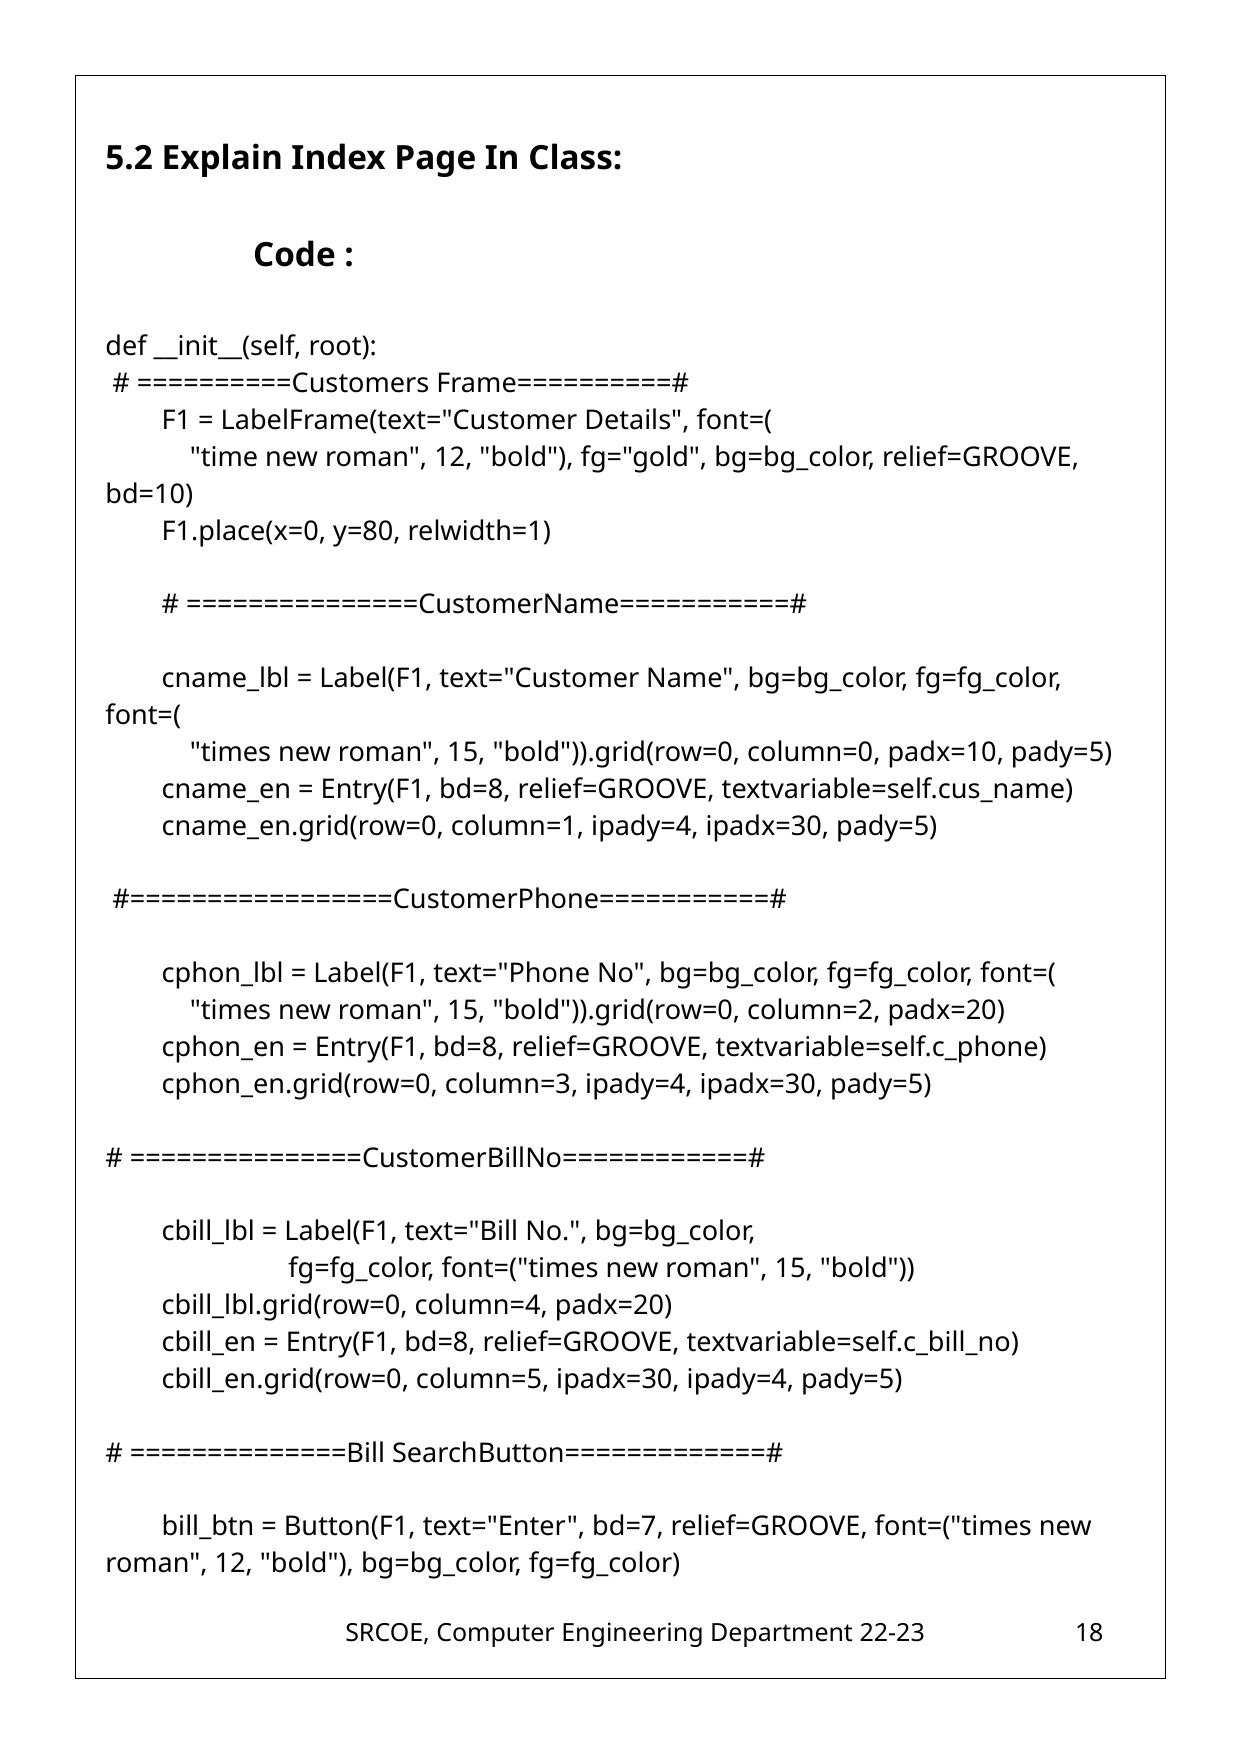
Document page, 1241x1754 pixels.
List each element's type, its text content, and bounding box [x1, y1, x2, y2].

text # ===============CustomerName===========# [105, 585, 1135, 622]
text cphon_lbl = Label(F1, text="Phone No", bg=bg_color, fg=fg_color, font=( [105, 954, 1135, 991]
text cphon_en = Entry(F1, bd=8, relief=GROOVE, textvariable=self.c_phone) [105, 1027, 1135, 1064]
text # ==========Customers Frame==========# [105, 364, 1135, 401]
text fg=fg_color, font=("times new roman", 15, "bold")) [105, 1249, 1135, 1286]
text bill_btn = Button(F1, text="Enter", bd=7, relief=GROOVE, font=("times new roman", 12, "bold"), bg=bg_color, fg=fg_color) [105, 1507, 1135, 1581]
text "times new roman", 15, "bold")).grid(row=0, column=2, padx=20) [105, 991, 1135, 1027]
text cname_lbl = Label(F1, text="Customer Name", bg=bg_color, fg=fg_color, font=( [105, 659, 1135, 732]
text Code : [105, 230, 1135, 276]
text cbill_lbl.grid(row=0, column=4, padx=20) [105, 1286, 1135, 1322]
text 5.2 Explain Index Page In Class: [105, 134, 1135, 179]
text cphon_en.grid(row=0, column=3, ipady=4, ipadx=30, pady=5) [105, 1064, 1135, 1101]
text cname_en.grid(row=0, column=1, ipady=4, ipadx=30, pady=5) [105, 806, 1135, 843]
text def __init__(self, root): [105, 327, 1135, 364]
text "time new roman", 12, "bold"), fg="gold", bg=bg_color, relief=GROOVE, bd=10) [105, 437, 1135, 511]
text F1 = LabelFrame(text="Customer Details", font=( [105, 401, 1135, 437]
text cbill_en = Entry(F1, bd=8, relief=GROOVE, textvariable=self.c_bill_no) [105, 1322, 1135, 1359]
text cname_en = Entry(F1, bd=8, relief=GROOVE, textvariable=self.cus_name) [105, 769, 1135, 806]
text cbill_en.grid(row=0, column=5, ipadx=30, ipady=4, pady=5) [105, 1359, 1135, 1396]
text "times new roman", 15, "bold")).grid(row=0, column=0, padx=10, pady=5) [105, 732, 1135, 769]
text cbill_lbl = Label(F1, text="Bill No.", bg=bg_color, [105, 1212, 1135, 1249]
text # ===============CustomerBillNo============# [105, 1138, 1135, 1175]
text # ==============Bill SearchButton=============# [105, 1433, 1135, 1470]
text F1.place(x=0, y=80, relwidth=1) [105, 511, 1135, 548]
text #=================CustomerPhone===========# [105, 880, 1135, 917]
